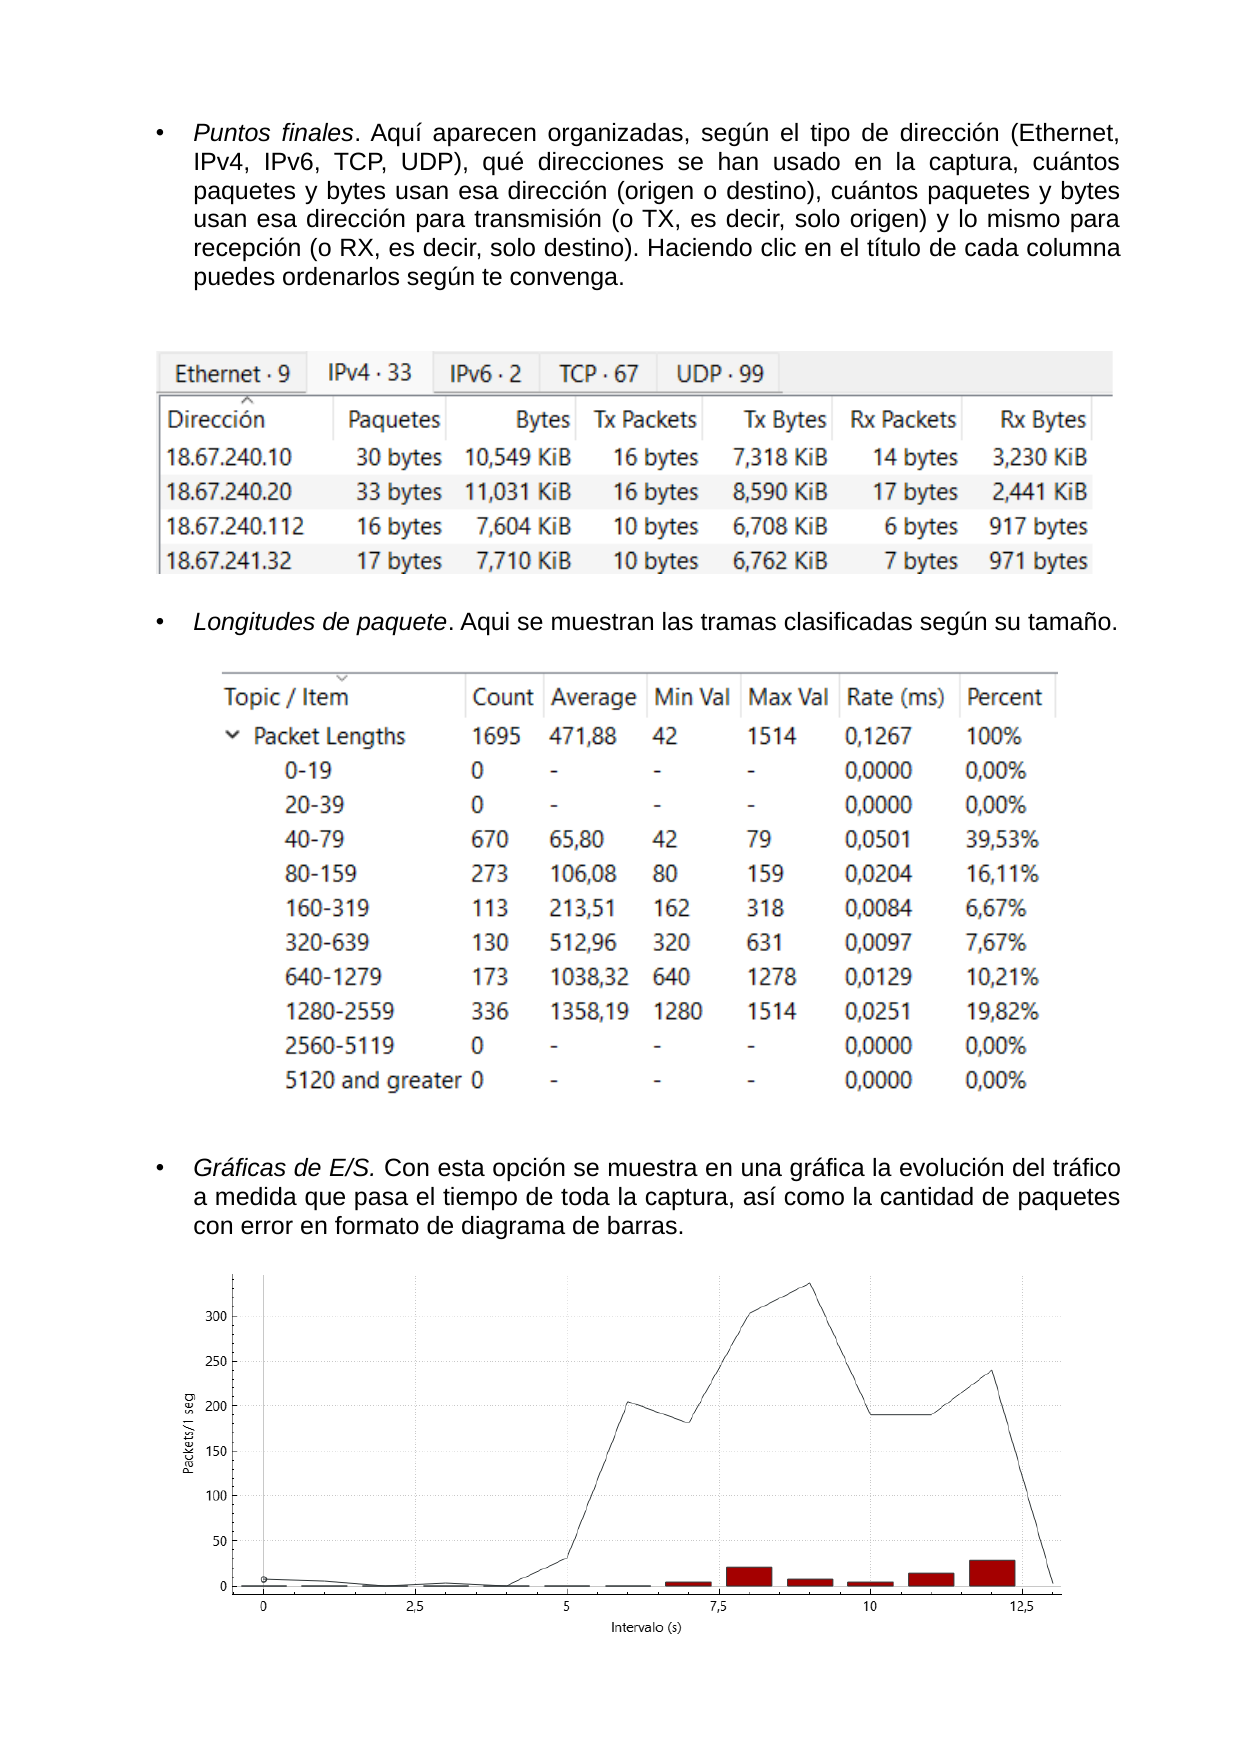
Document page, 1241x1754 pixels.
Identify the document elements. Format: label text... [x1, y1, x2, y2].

picture [175, 1268, 1065, 1636]
list Gráficas de E/S. Con esta opción se muestra en una gráfica la evolución del tráfico a medida que pasa el tiempo de toda la captura, así como la cantidad de paquetes con error en formato de diagrama de barras. [156, 1153, 1122, 1240]
picture [156, 351, 1113, 574]
picture [221, 671, 1058, 1112]
list Longitudes de paquete. Aqui se muestran las tramas clasificadas según su tamaño. [156, 607, 1122, 636]
list Puntos finales. Aquí aparecen organizadas, según el tipo de dirección (Ethernet, IPv4, IPv6, TCP, UDP), qué direcciones se han usado en la captura, cuántos paquetes y bytes usan esa dirección (origen o destino), cuántos paquetes y bytes usan esa dirección para transmisión (o TX, es decir, solo origen) y lo mismo para recepción (o RX, es decir, solo destino). Haciendo clic en el título de cada columna puedes ordenarlos según te convenga. [156, 118, 1122, 291]
